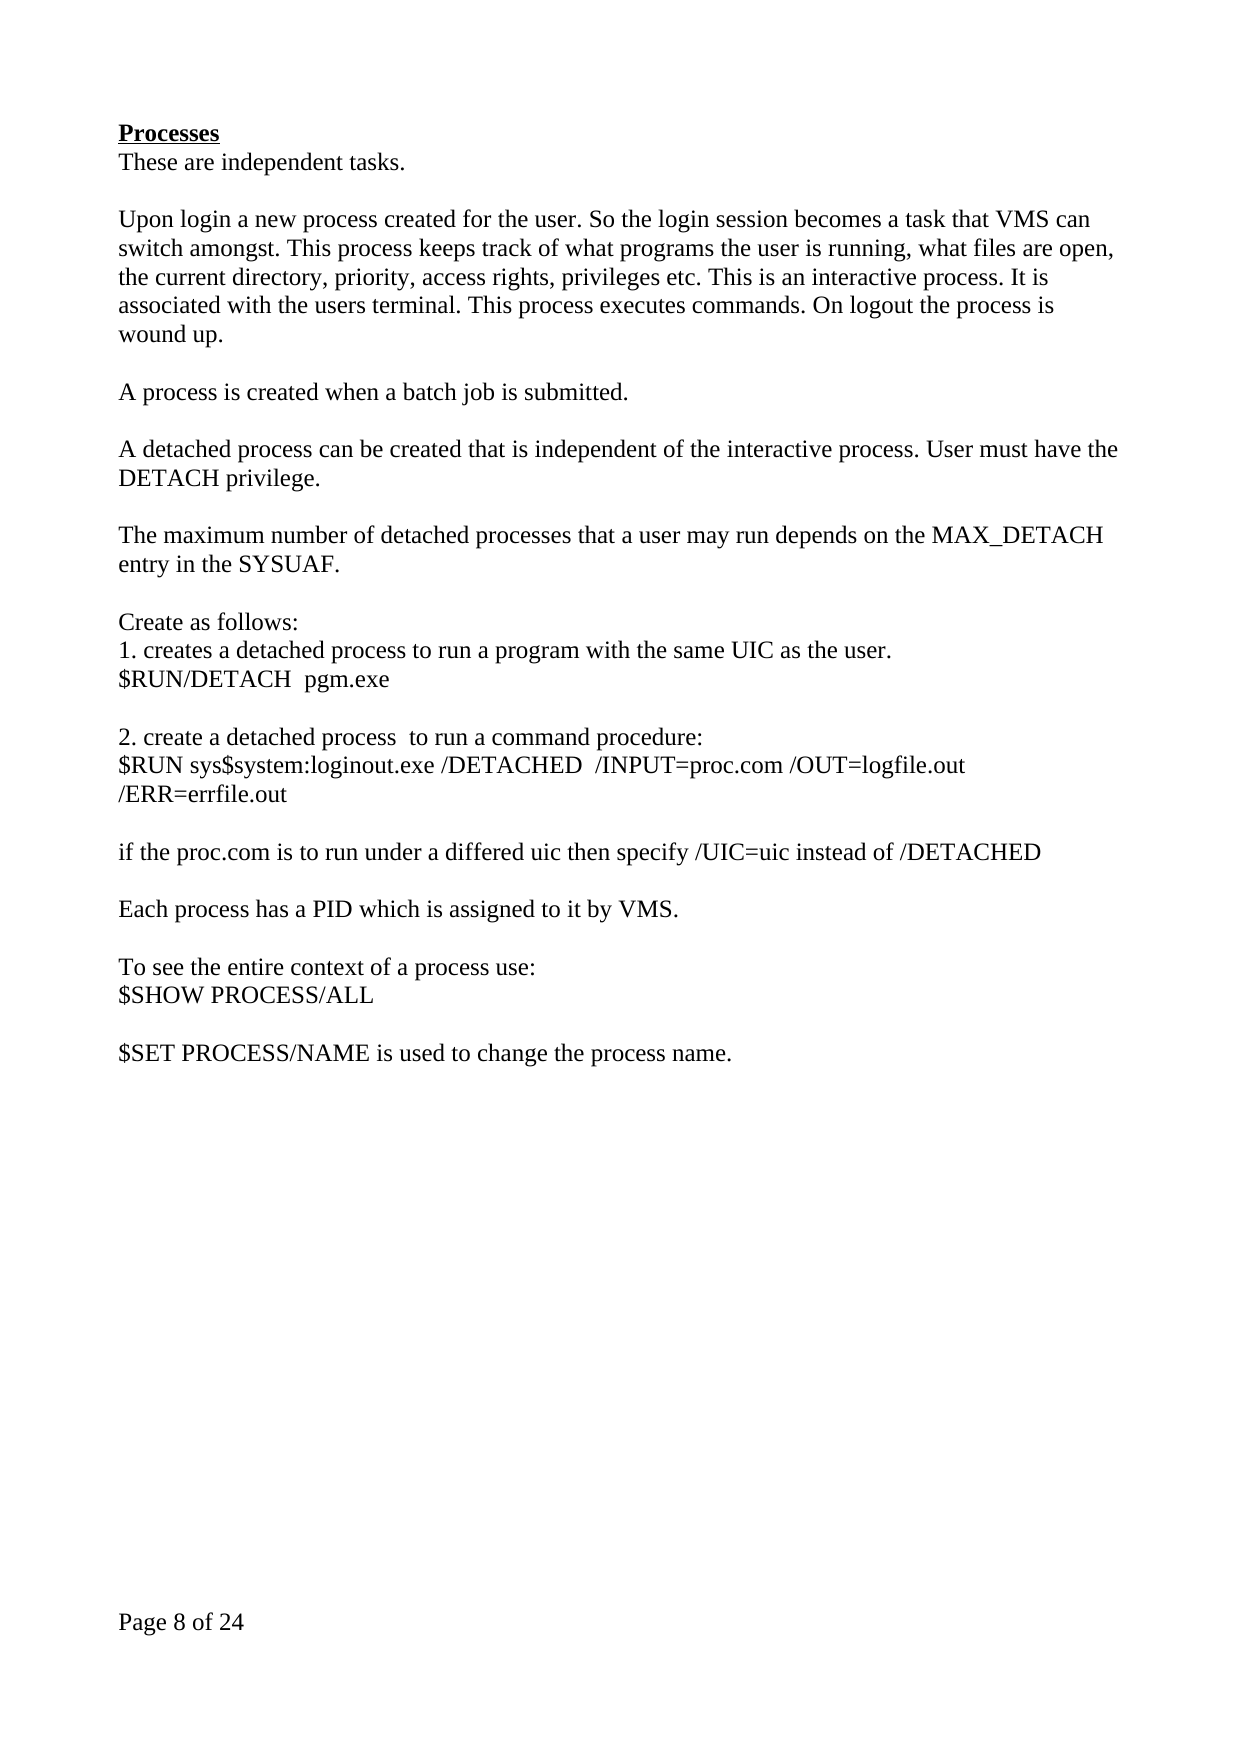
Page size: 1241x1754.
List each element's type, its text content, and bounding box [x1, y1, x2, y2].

text $RUN sys$system:loginout.exe /DETACHED /INPUT=proc.com /OUT=logfile.out /ERR=errfile.out [118, 751, 1122, 808]
text To see the entire context of a process use: [118, 952, 1122, 981]
text A process is created when a batch job is submitted. [118, 377, 1122, 406]
text $SHOW PROCESS/ALL [118, 981, 1122, 1009]
text 2. create a detached process to run a command procedure: [118, 722, 1122, 751]
text Processes [118, 118, 1122, 147]
text 1. creates a detached process to run a program with the same UIC as the user. [118, 636, 1122, 664]
text These are independent tasks. [118, 147, 1122, 176]
text The maximum number of detached processes that a user may run depends on the MAX_DETACH entry in the SYSUAF. [118, 521, 1122, 578]
text $RUN/DETACH pgm.exe [118, 664, 1122, 693]
text if the proc.com is to run under a differed uic then specify /UIC=uic instead of /DETACHED [118, 837, 1122, 866]
text Upon login a new process created for the user. So the login session becomes a task that VMS can switch amongst. This process keeps track of what programs the user is running, what files are open, the current directory, priority, access rights, privileges etc. This is an interactive process. It is associated with the users terminal. This process executes commands. On logout the process is wound up. [118, 204, 1122, 348]
text A detached process can be created that is independent of the interactive process. User must have the DETACH privilege. [118, 434, 1122, 492]
text Create as follows: [118, 607, 1122, 636]
text Each process has a PID which is assigned to it by VMS. [118, 894, 1122, 923]
text $SET PROCESS/NAME is used to change the process name. [118, 1038, 1122, 1067]
